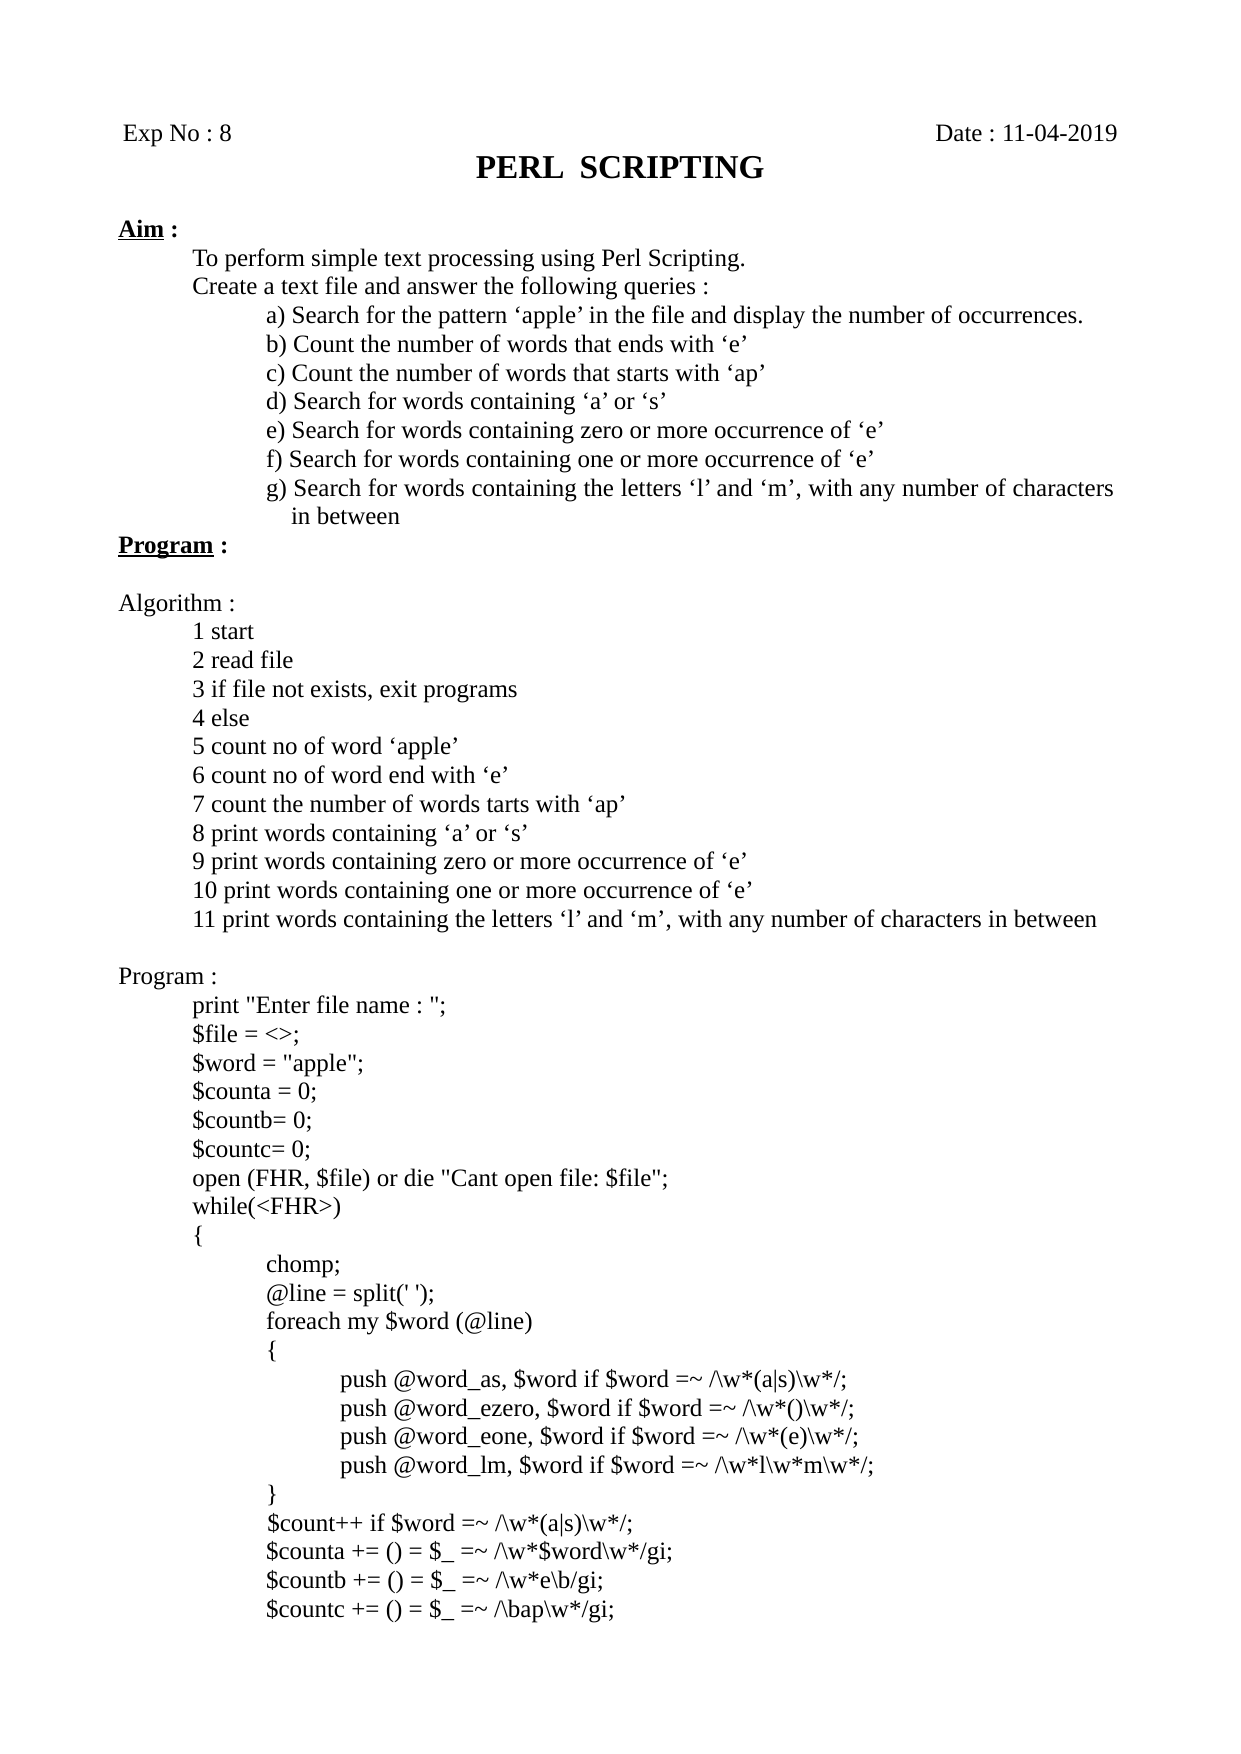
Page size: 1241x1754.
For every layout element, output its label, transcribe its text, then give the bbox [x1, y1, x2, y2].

text 5 count no of word ‘apple’ [118, 731, 1122, 760]
text 2 read file [118, 645, 1122, 674]
text chomp; [118, 1249, 1122, 1278]
text 11 print words containing the letters ‘l’ and ‘m’, with any number of characters in between [118, 904, 1122, 933]
text push @word_lm, $word if $word =~ /\w*l\w*m\w*/; [118, 1450, 1122, 1479]
text 4 else [118, 703, 1122, 731]
text Aim : [118, 214, 1122, 243]
text Exp No : 8 Date : 11-04-2019 [118, 118, 1122, 147]
text while(<FHR>) [118, 1191, 1122, 1220]
text 10 print words containing one or more occurrence of ‘e’ [118, 875, 1122, 904]
text g) Search for words containing the letters ‘l’ and ‘m’, with any number of characters in between [118, 473, 1122, 530]
text 9 print words containing zero or more occurrence of ‘e’ [118, 846, 1122, 875]
text $countc += () = $_ =~ /\bap\w*/gi; [118, 1594, 1122, 1623]
text e) Search for words containing zero or more occurrence of ‘e’ [118, 415, 1122, 444]
text c) Count the number of words that starts with ‘ap’ [118, 358, 1122, 386]
text b) Count the number of words that ends with ‘e’ [118, 329, 1122, 358]
text Algorithm : [118, 588, 1122, 616]
text 6 count no of word end with ‘e’ [118, 760, 1122, 789]
text Program : [118, 961, 1122, 990]
text PERL SCRIPTING [118, 147, 1122, 185]
text print "Enter file name : "; [118, 990, 1122, 1019]
text 1 start [118, 616, 1122, 645]
text 3 if file not exists, exit programs [118, 674, 1122, 703]
text @line = split(' '); [118, 1278, 1122, 1306]
text open (FHR, $file) or die "Cant open file: $file"; [118, 1163, 1122, 1191]
text Create a text file and answer the following queries : [118, 271, 1122, 300]
text $countc= 0; [118, 1134, 1122, 1163]
text push @word_as, $word if $word =~ /\w*(a|s)\w*/; [118, 1364, 1122, 1393]
text f) Search for words containing one or more occurrence of ‘e’ [118, 444, 1122, 473]
text $word = "apple"; [118, 1048, 1122, 1076]
text $counta = 0; [118, 1076, 1122, 1105]
text d) Search for words containing ‘a’ or ‘s’ [118, 386, 1122, 415]
text $countb= 0; [118, 1105, 1122, 1134]
text $countb += () = $_ =~ /\w*e\b/gi; [118, 1565, 1122, 1594]
text { [118, 1220, 1122, 1249]
text To perform simple text processing using Perl Scripting. [118, 243, 1122, 271]
text foreach my $word (@line) [118, 1306, 1122, 1335]
text push @word_eone, $word if $word =~ /\w*(e)\w*/; [118, 1421, 1122, 1450]
text $file = <>; [118, 1019, 1122, 1048]
text $counta += () = $_ =~ /\w*$word\w*/gi; [118, 1536, 1122, 1565]
text } [118, 1479, 1122, 1508]
text 8 print words containing ‘a’ or ‘s’ [118, 818, 1122, 846]
text { [118, 1335, 1122, 1364]
text push @word_ezero, $word if $word =~ /\w*()\w*/; [118, 1393, 1122, 1421]
text 7 count the number of words tarts with ‘ap’ [118, 789, 1122, 818]
text a) Search for the pattern ‘apple’ in the file and display the number of occurrences. [118, 300, 1122, 329]
text Program : [118, 530, 1122, 559]
text $count++ if $word =~ /\w*(a|s)\w*/; [118, 1508, 1122, 1536]
